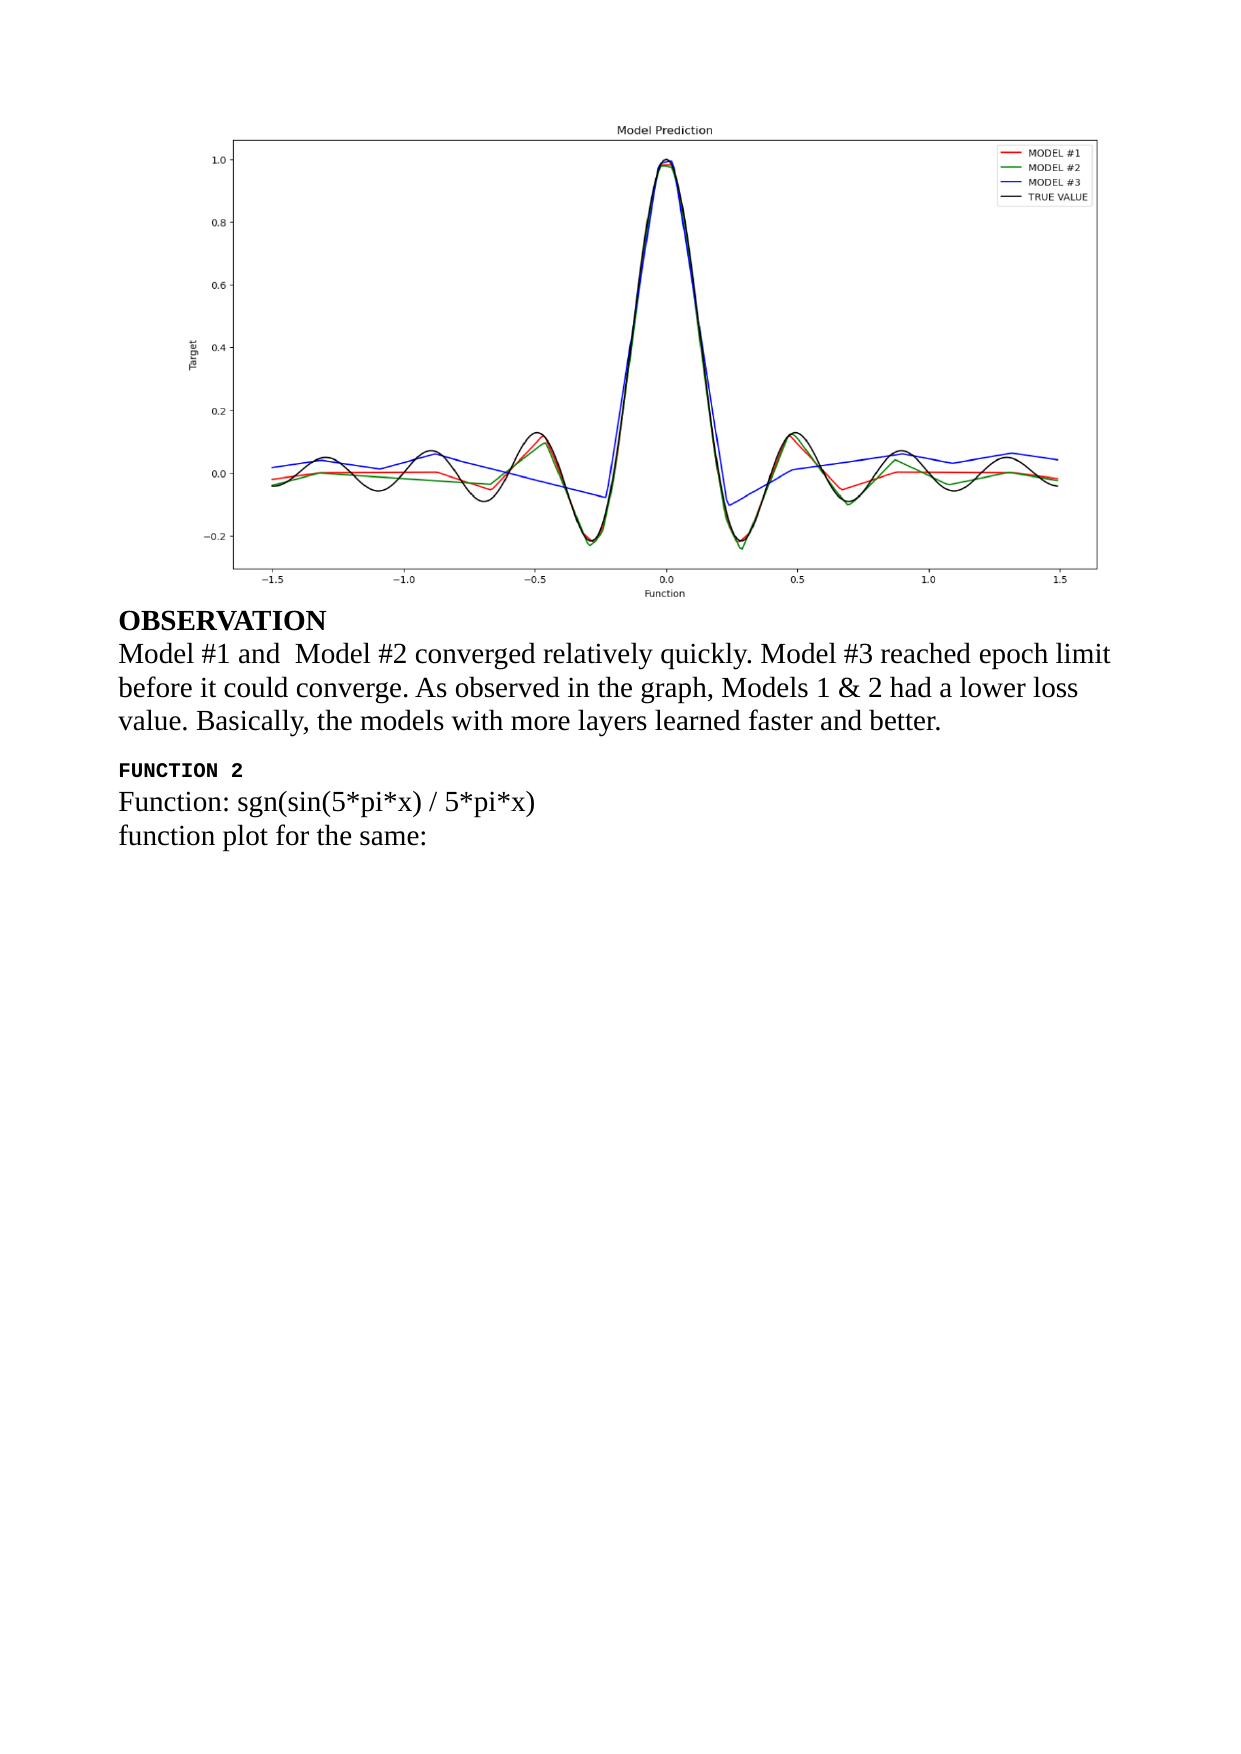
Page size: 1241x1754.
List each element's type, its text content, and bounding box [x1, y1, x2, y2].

text FUNCTION 2 [118, 761, 1122, 784]
text Model #1 and Model #2 converged relatively quickly. Model #3 reached epoch limit before it could converge. As observed in the graph, Models 1 & 2 had a lower loss value. Basically, the models with more layers learned faster and better. [118, 636, 1122, 737]
picture [118, 118, 1123, 603]
text Function: sgn(sin(5*pi*x) / 5*pi*x) [118, 784, 1122, 818]
text function plot for the same: [118, 818, 1122, 851]
text OBSERVATION [118, 603, 1122, 636]
